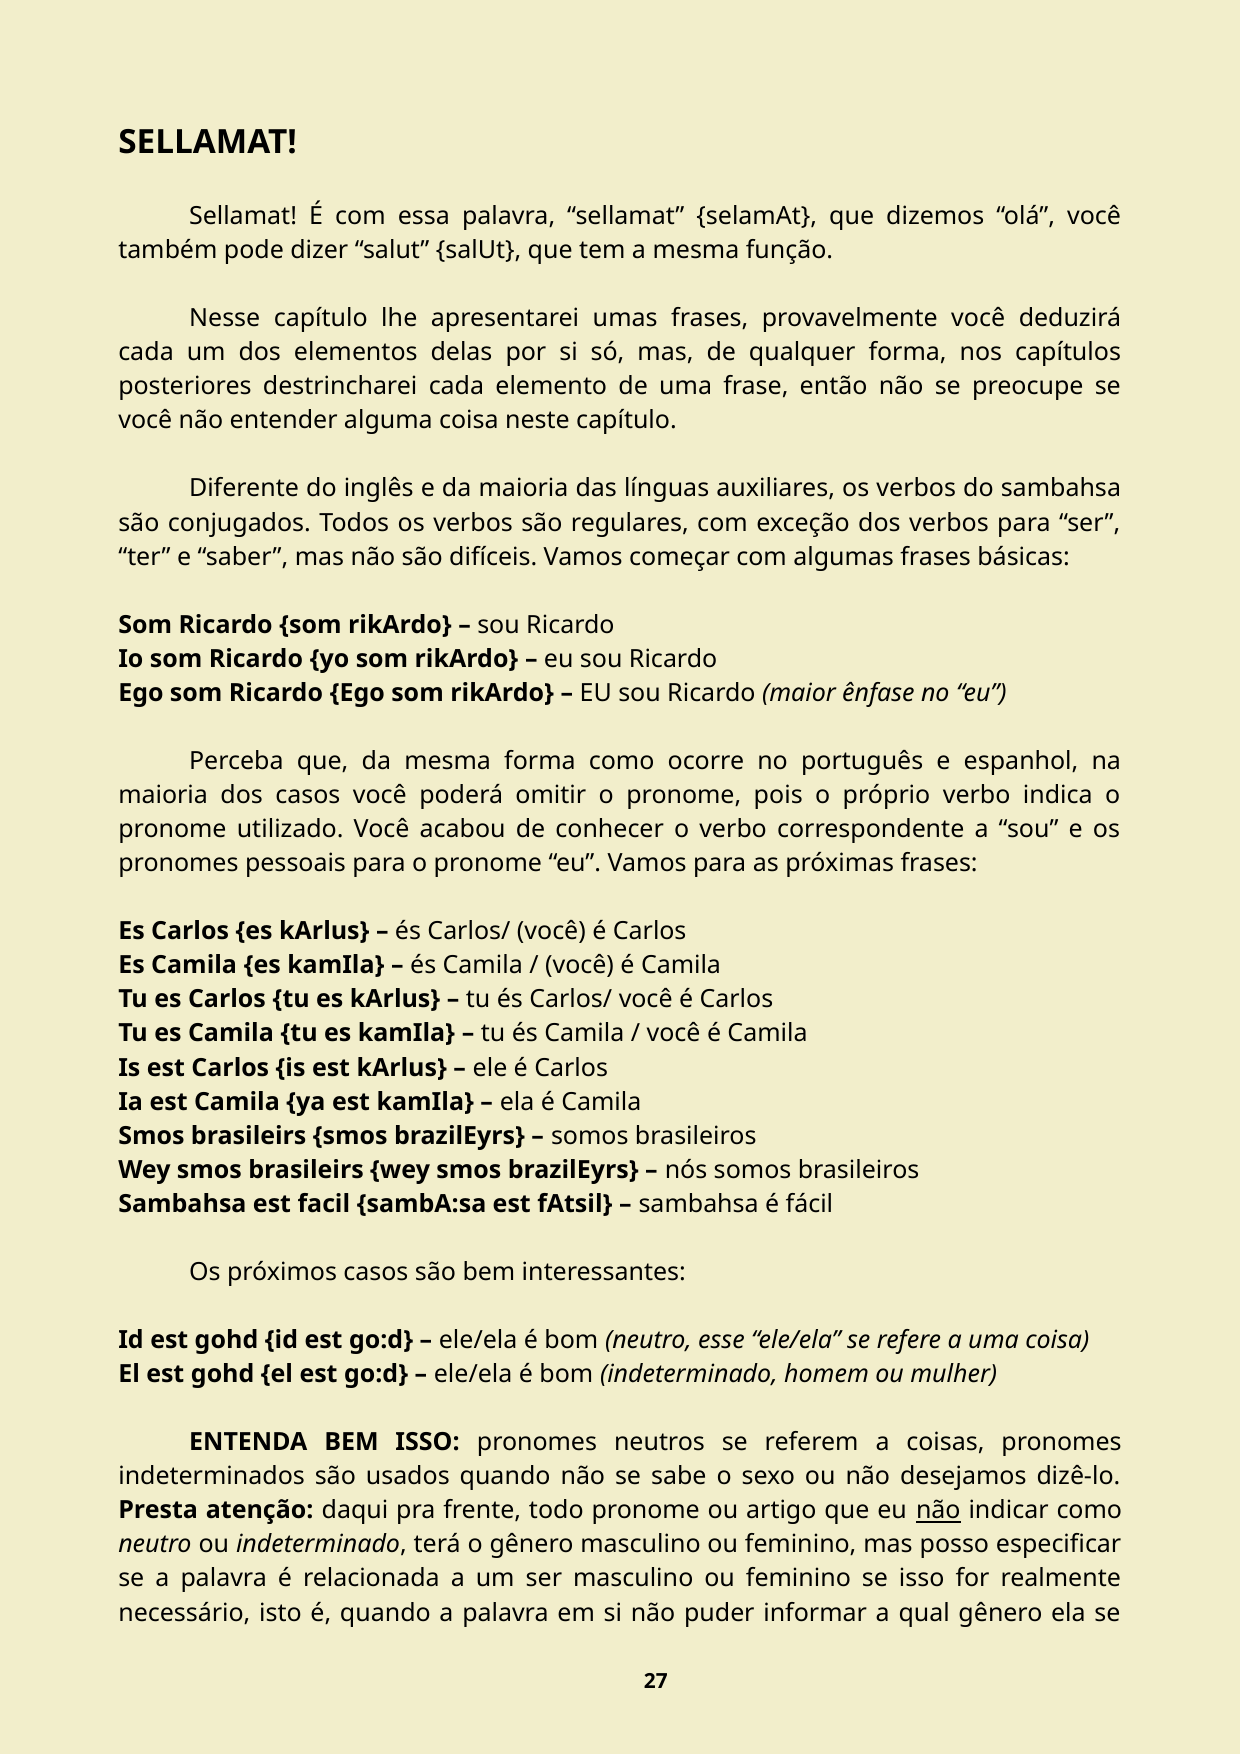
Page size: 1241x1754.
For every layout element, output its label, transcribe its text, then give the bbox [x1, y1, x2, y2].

text Tu es Camila {tu es kamIla} – tu és Camila / você é Camila [118, 1015, 1122, 1049]
text Io som Ricardo {yo som rikArdo} – eu sou Ricardo [118, 640, 1122, 674]
text Som Ricardo {som rikArdo} – sou Ricardo [118, 606, 1122, 640]
text Perceba que, da mesma forma como ocorre no português e espanhol, na maioria dos casos você poderá omitir o pronome, pois o próprio verbo indica o pronome utilizado. Você acabou de conhecer o verbo correspondente a “sou” e os pronomes pessoais para o pronome “eu”. Vamos para as próximas frases: [118, 743, 1122, 879]
text Es Carlos {es kArlus} – és Carlos/ (você) é Carlos [118, 913, 1122, 947]
text Ia est Camila {ya est kamIla} – ela é Camila [118, 1083, 1122, 1117]
text ENTENDA BEM ISSO: pronomes neutros se referem a coisas, pronomes indeterminados são usados quando não se sabe o sexo ou não desejamos dizê-lo. Presta atenção: daqui pra frente, todo pronome ou artigo que eu não indicar como neutro ou indeterminado, terá o gênero masculino ou feminino, mas posso especificar se a palavra é relacionada a um ser masculino ou feminino se isso for realmente necessário, isto é, quando a palavra em si não puder informar a qual gênero ela se [118, 1424, 1122, 1628]
text Tu es Carlos {tu es kArlus} – tu és Carlos/ você é Carlos [118, 981, 1122, 1015]
text Sellamat! É com essa palavra, “sellamat” {selamAt}, que dizemos “olá”, você também pode dizer “salut” {salUt}, que tem a mesma função. [118, 198, 1122, 266]
text Id est gohd {id est go:d} – ele/ela é bom (neutro, esse “ele/ela” se refere a uma coisa) [118, 1322, 1122, 1356]
text Es Camila {es kamIla} – és Camila / (você) é Camila [118, 947, 1122, 981]
text Smos brasileirs {smos brazilEyrs} – somos brasileiros [118, 1117, 1122, 1151]
text Wey smos brasileirs {wey smos brazilEyrs} – nós somos brasileiros [118, 1151, 1122, 1185]
text Os próximos casos são bem interessantes: [118, 1253, 1122, 1288]
text Is est Carlos {is est kArlus} – ele é Carlos [118, 1049, 1122, 1083]
text El est gohd {el est go:d} – ele/ela é bom (indeterminado, homem ou mulher) [118, 1356, 1122, 1390]
subtitle SELLAMAT! [118, 118, 1122, 163]
text Diferente do inglês e da maioria das línguas auxiliares, os verbos do sambahsa são conjugados. Todos os verbos são regulares, com exceção dos verbos para “ser”, “ter” e “saber”, mas não são difíceis. Vamos começar com algumas frases básicas: [118, 470, 1122, 572]
text Nesse capítulo lhe apresentarei umas frases, provavelmente você deduzirá cada um dos elementos delas por si só, mas, de qualquer forma, nos capítulos posteriores destrincharei cada elemento de uma frase, então não se preocupe se você não entender alguma coisa neste capítulo. [118, 300, 1122, 436]
text Sambahsa est facil {sambA:sa est fAtsil} – sambahsa é fácil [118, 1185, 1122, 1219]
text Ego som Ricardo {Ego som rikArdo} – EU sou Ricardo (maior ênfase no “eu”) [118, 674, 1122, 708]
